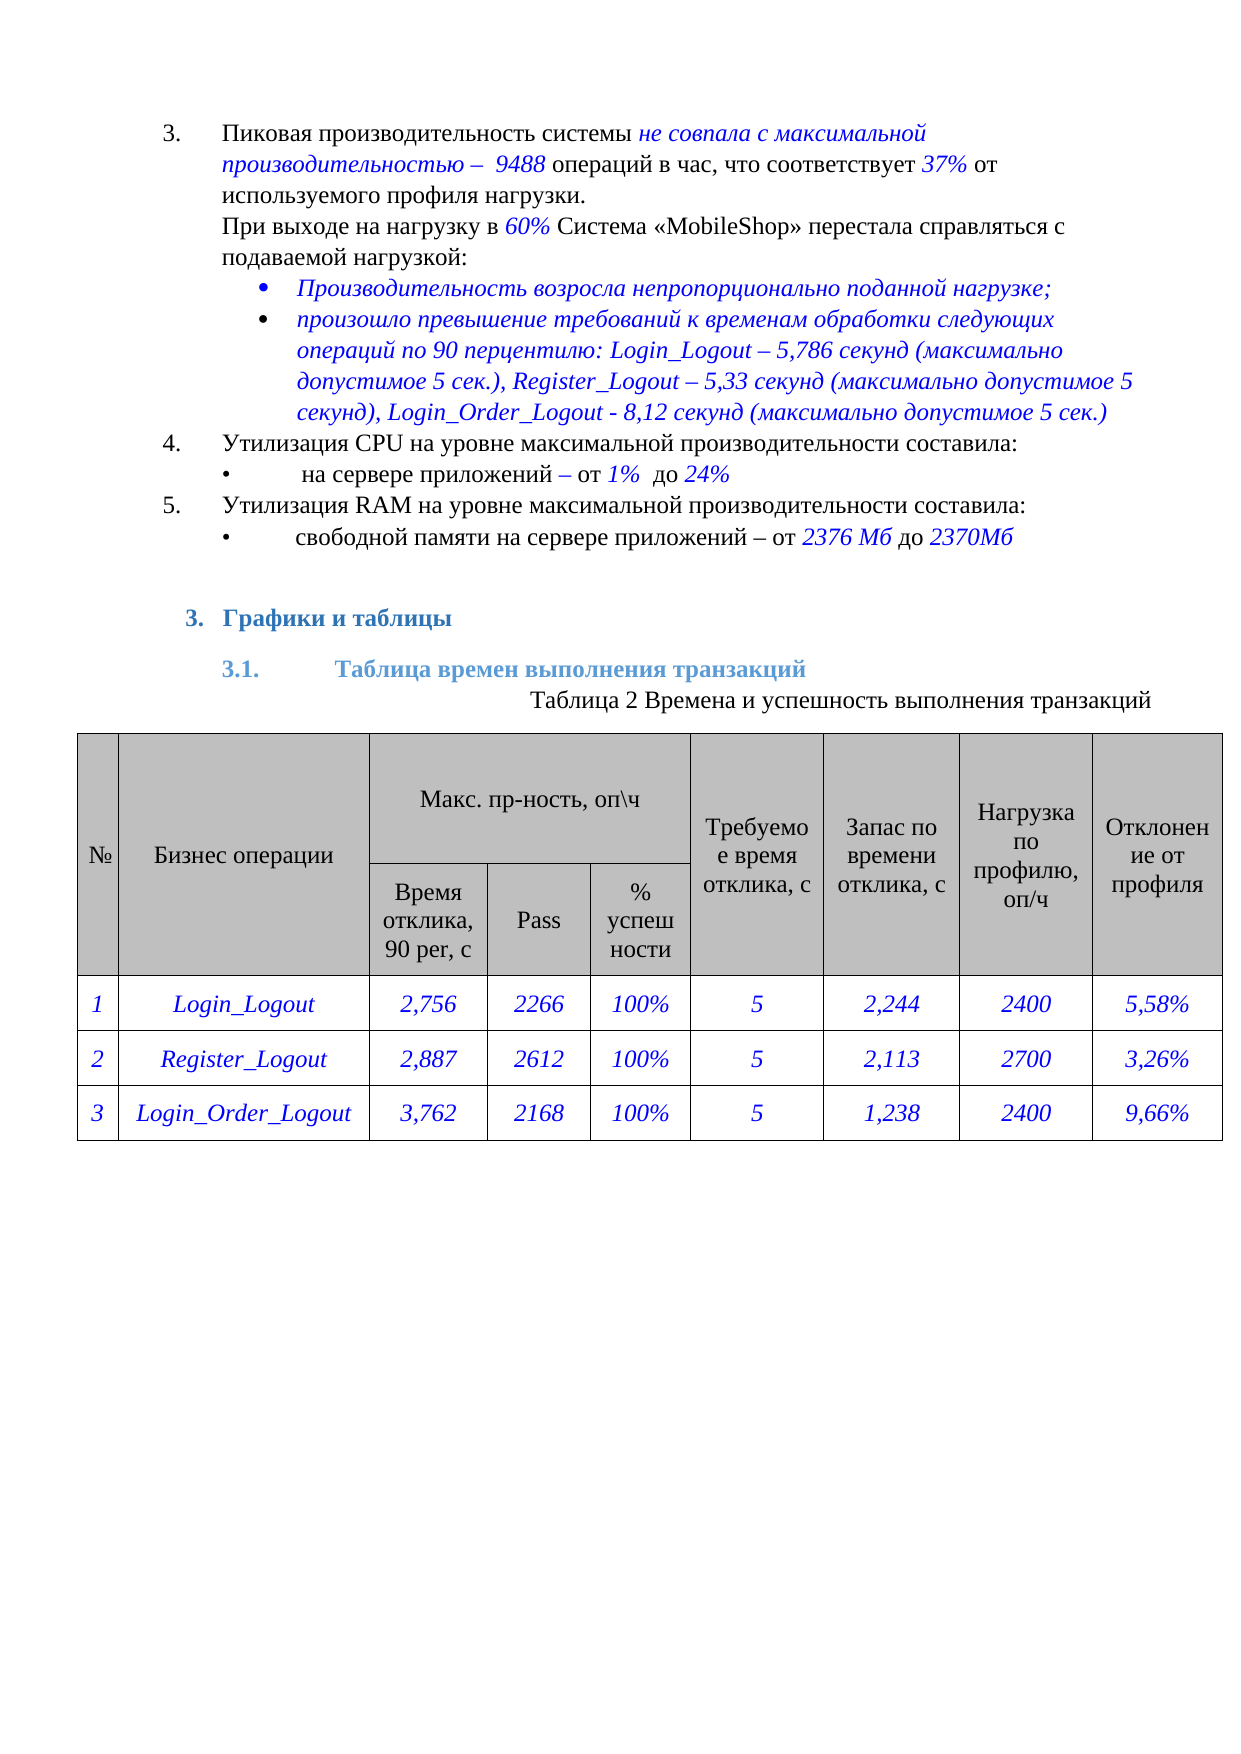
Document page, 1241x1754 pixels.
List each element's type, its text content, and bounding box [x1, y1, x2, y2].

list Утилизация RAM на уровне максимальной производительности составила: [162, 491, 1152, 519]
table_cell 2612 [488, 1031, 590, 1085]
table_cell 100% [591, 1086, 690, 1140]
table_cell 3,762 [370, 1086, 487, 1140]
list • свободной памяти на сервере приложений – от 2376 Мб до 2370Мб [222, 522, 1152, 550]
list Пиковая производительность системы не совпала с максимальной производительностью – 9488 операций в час, что соответствует 37% от используемого профиля нагрузки. [162, 118, 1152, 209]
table_cell Pass [488, 864, 590, 975]
table_cell 2,113 [824, 1031, 959, 1085]
table_cell 100% [591, 976, 690, 1030]
table_header Бизнес операции [119, 734, 369, 975]
subtitle Графики и таблицы [185, 603, 1152, 631]
table_cell 2,887 [370, 1031, 487, 1085]
table_header Требуемое время отклика, с [691, 734, 823, 975]
table_cell 5 [691, 976, 823, 1030]
list произошло превышение требований к временам обработки следующих операций по 90 перцентилю: Login_Logout – 5,786 секунд (максимально допустимое 5 сек.), Register_Logout – 5,33 секунд (максимально допустимое 5 секунд), Login_Order_Logout - 8,12 секунд (максимально допустимое 5 сек.) [259, 304, 1152, 426]
table_cell 2700 [960, 1031, 1092, 1085]
table_cell % успешности [591, 864, 690, 975]
table_cell 2,756 [370, 976, 487, 1030]
table_header Отклонение от профиля [1093, 734, 1222, 975]
table_header Нагрузка по профилю, оп/ч [960, 734, 1092, 975]
table_cell 2266 [488, 976, 590, 1030]
table_cell 9,66% [1093, 1086, 1222, 1140]
table_cell 2168 [488, 1086, 590, 1140]
list • на сервере приложений – от 1% до 24% [222, 459, 1152, 488]
list Утилизация CPU на уровне максимальной производительности составила: [162, 428, 1152, 457]
table_header № [78, 734, 118, 975]
table_cell Login_Logout [119, 976, 369, 1030]
table_cell 2400 [960, 1086, 1092, 1140]
table_cell 3 [78, 1086, 118, 1140]
table_cell Register_Logout [119, 1031, 369, 1085]
table_cell 2,244 [824, 976, 959, 1030]
table_cell 5 [691, 1031, 823, 1085]
table_cell 1,238 [824, 1086, 959, 1140]
list Производительность возросла непропорционально поданной нагрузке; [259, 273, 1152, 302]
table_cell Login_Order_Logout [119, 1086, 369, 1140]
table_cell 100% [591, 1031, 690, 1085]
table_cell 5,58% [1093, 976, 1222, 1030]
table_header Запас по времени отклика, с [824, 734, 959, 975]
subtitle Таблица времен выполнения транзакций [222, 654, 1152, 683]
table_header Макс. пр-ность, оп\ч [370, 734, 690, 863]
table_cell 2400 [960, 976, 1092, 1030]
table_cell 5 [691, 1086, 823, 1140]
list При выходе на нагрузку в 60% Система «MobileShop» перестала справляться с подаваемой нагрузкой: [222, 211, 1152, 271]
table_cell 2 [78, 1031, 118, 1085]
table_cell 3,26% [1093, 1031, 1222, 1085]
table_cell Время отклика, 90 per, с [370, 864, 487, 975]
text Таблица 2 Времена и успешность выполнения транзакций [148, 686, 1152, 714]
table_cell 1 [78, 976, 118, 1030]
